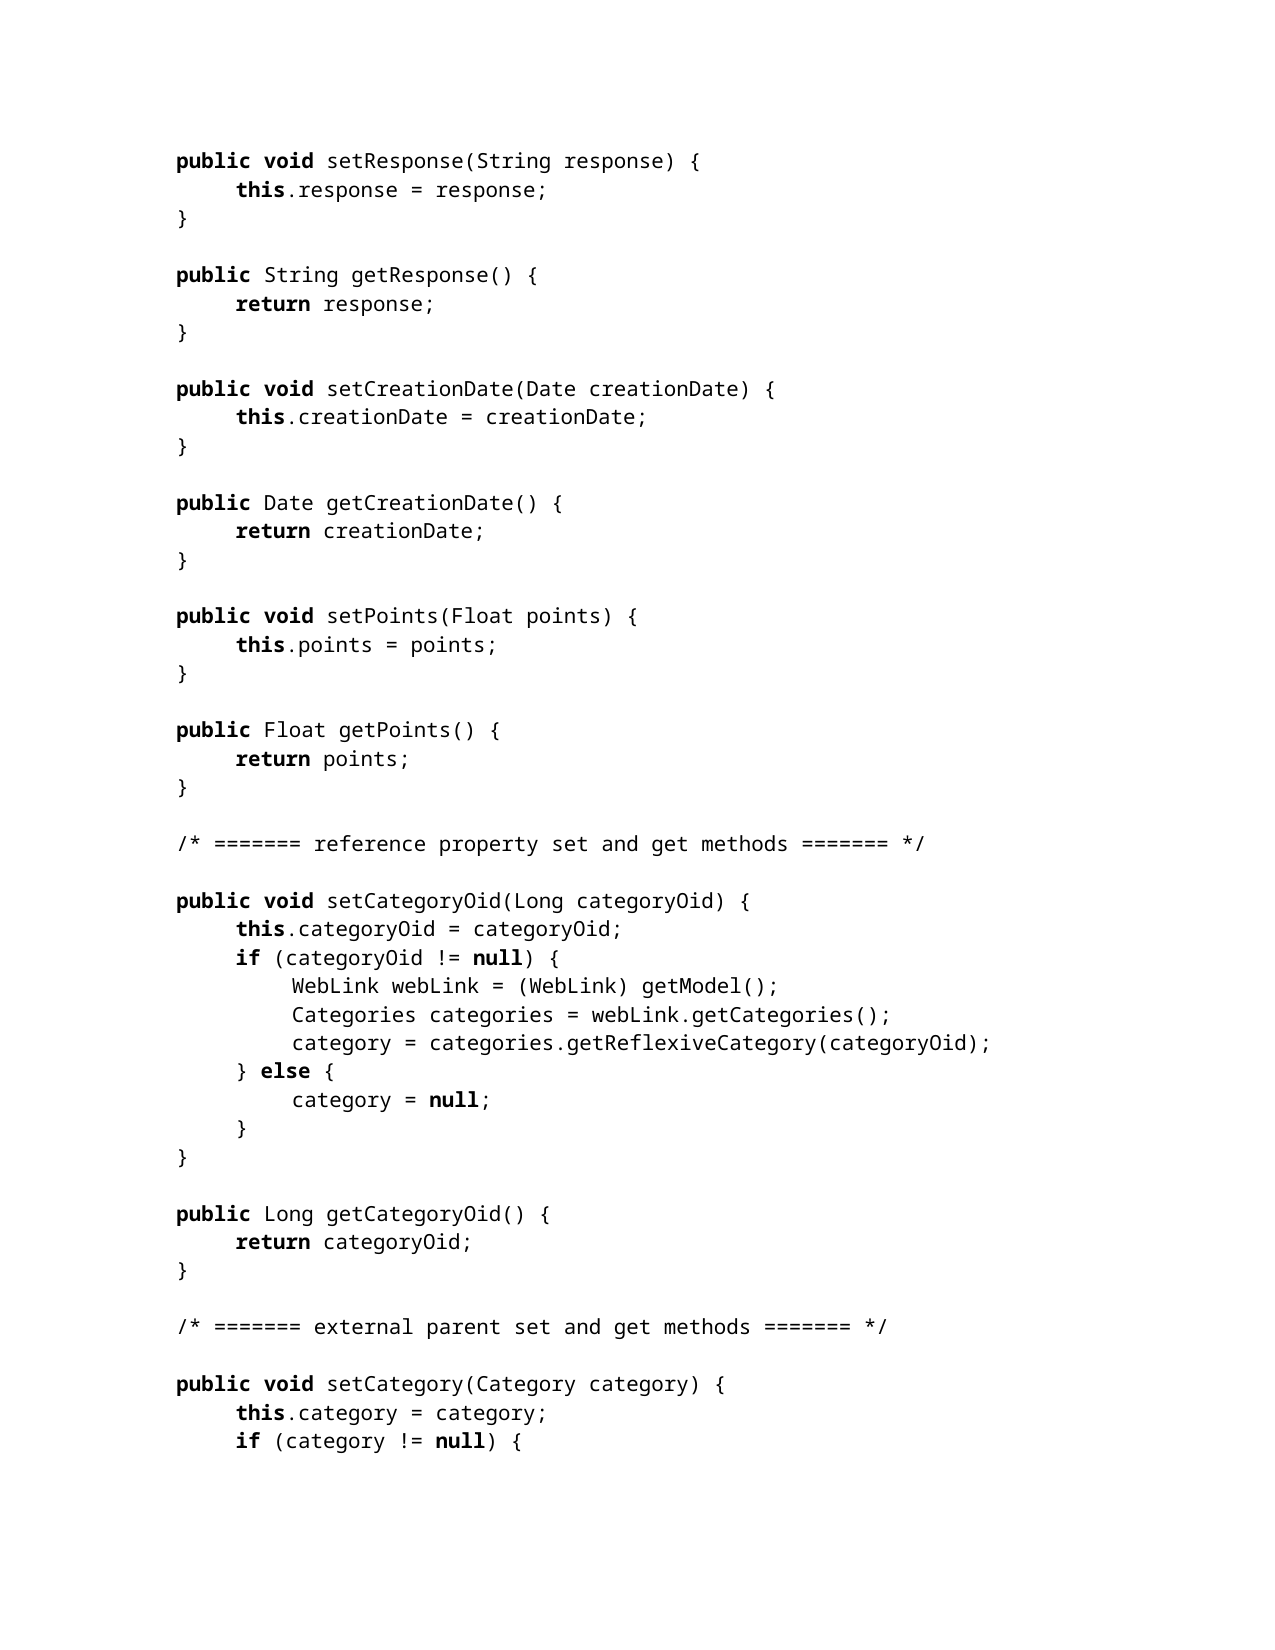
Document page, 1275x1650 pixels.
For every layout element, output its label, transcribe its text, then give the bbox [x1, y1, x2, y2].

text public void setCreationDate(Date creationDate) { [118, 374, 1157, 402]
text public void setCategoryOid(Long categoryOid) { [118, 886, 1157, 914]
text public void setCategory(Category category) { [118, 1369, 1157, 1398]
text category = categories.getReflexiveCategory(categoryOid); [118, 1028, 1157, 1057]
text public void setResponse(String response) { [118, 147, 1157, 175]
text return points; [118, 744, 1157, 772]
text this.creationDate = creationDate; [118, 402, 1157, 431]
text } [118, 317, 1157, 346]
text public Float getPoints() { [118, 715, 1157, 744]
text /* ======= reference property set and get methods ======= */ [118, 829, 1157, 857]
text this.points = points; [118, 630, 1157, 658]
text if (category != null) { [118, 1426, 1157, 1455]
text public Date getCreationDate() { [118, 488, 1157, 516]
text /* ======= external parent set and get methods ======= */ [118, 1312, 1157, 1341]
text } [118, 772, 1157, 801]
text Categories categories = webLink.getCategories(); [118, 1000, 1157, 1028]
text this.categoryOid = categoryOid; [118, 914, 1157, 943]
text if (categoryOid != null) { [118, 943, 1157, 971]
text WebLink webLink = (WebLink) getModel(); [118, 971, 1157, 1000]
text } [118, 203, 1157, 232]
text } [118, 431, 1157, 459]
text public String getResponse() { [118, 260, 1157, 289]
text this.response = response; [118, 175, 1157, 203]
text } [118, 1113, 1157, 1142]
text } [118, 658, 1157, 687]
text } [118, 545, 1157, 573]
text public void setPoints(Float points) { [118, 602, 1157, 630]
text return response; [118, 289, 1157, 317]
text return creationDate; [118, 516, 1157, 545]
text } [118, 1142, 1157, 1170]
text public Long getCategoryOid() { [118, 1199, 1157, 1227]
text category = null; [118, 1085, 1157, 1113]
text this.category = category; [118, 1398, 1157, 1426]
text return categoryOid; [118, 1227, 1157, 1256]
text } [118, 1256, 1157, 1284]
text } else { [118, 1057, 1157, 1085]
